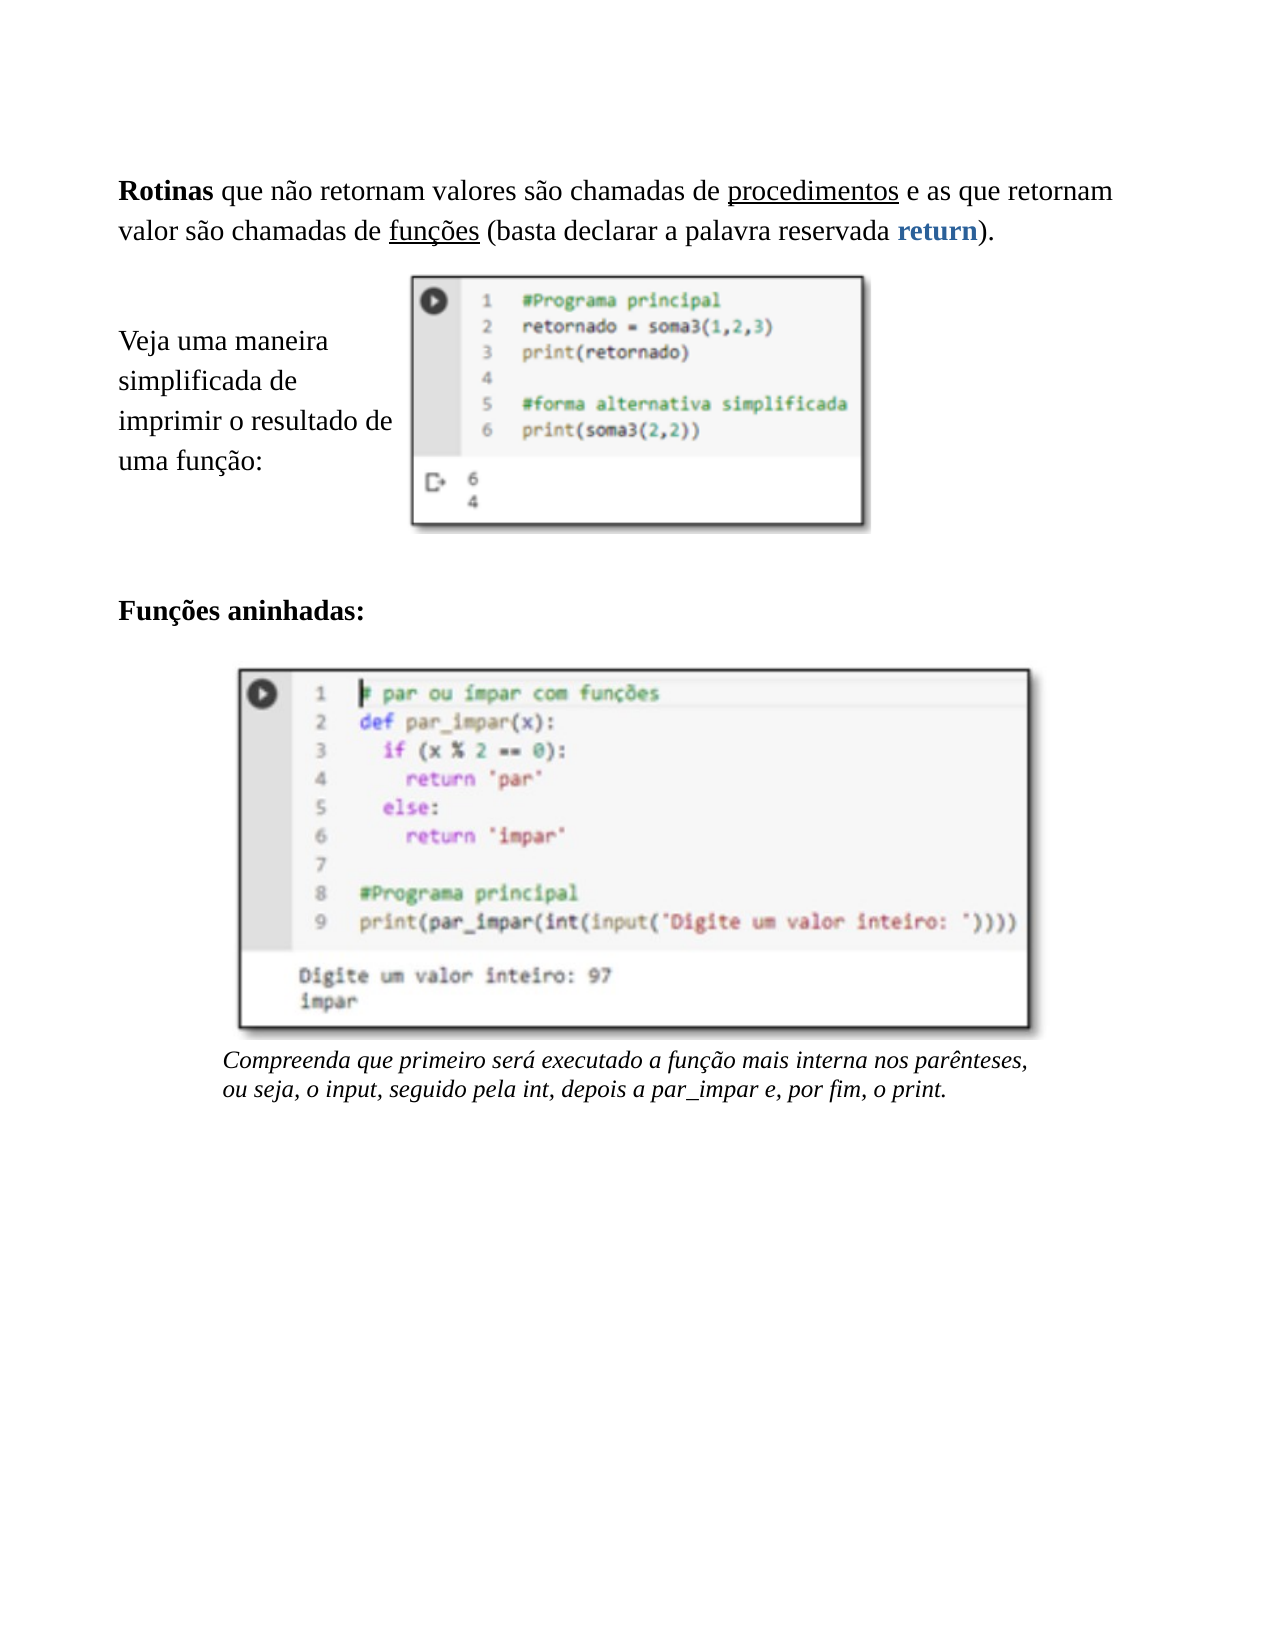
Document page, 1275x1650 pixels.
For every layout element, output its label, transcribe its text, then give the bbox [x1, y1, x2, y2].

text Veja uma maneira simplificada de imprimir o resultado de uma função: [118, 323, 403, 517]
text Funções aninhadas: [118, 593, 1157, 627]
text Rotinas que não retornam valores são chamadas de procedimentos e as que retornam valor são chamadas de funções (basta declarar a palavra reservada return). [118, 173, 1157, 247]
text [872, 323, 1157, 517]
text Compreenda que primeiro será executado a função mais interna nos parênteses, ou seja, o input, seguido pela int, depois a par_impar e, por fim, o print. [222, 1040, 1053, 1103]
picture [403, 267, 872, 534]
picture [222, 660, 1053, 1040]
